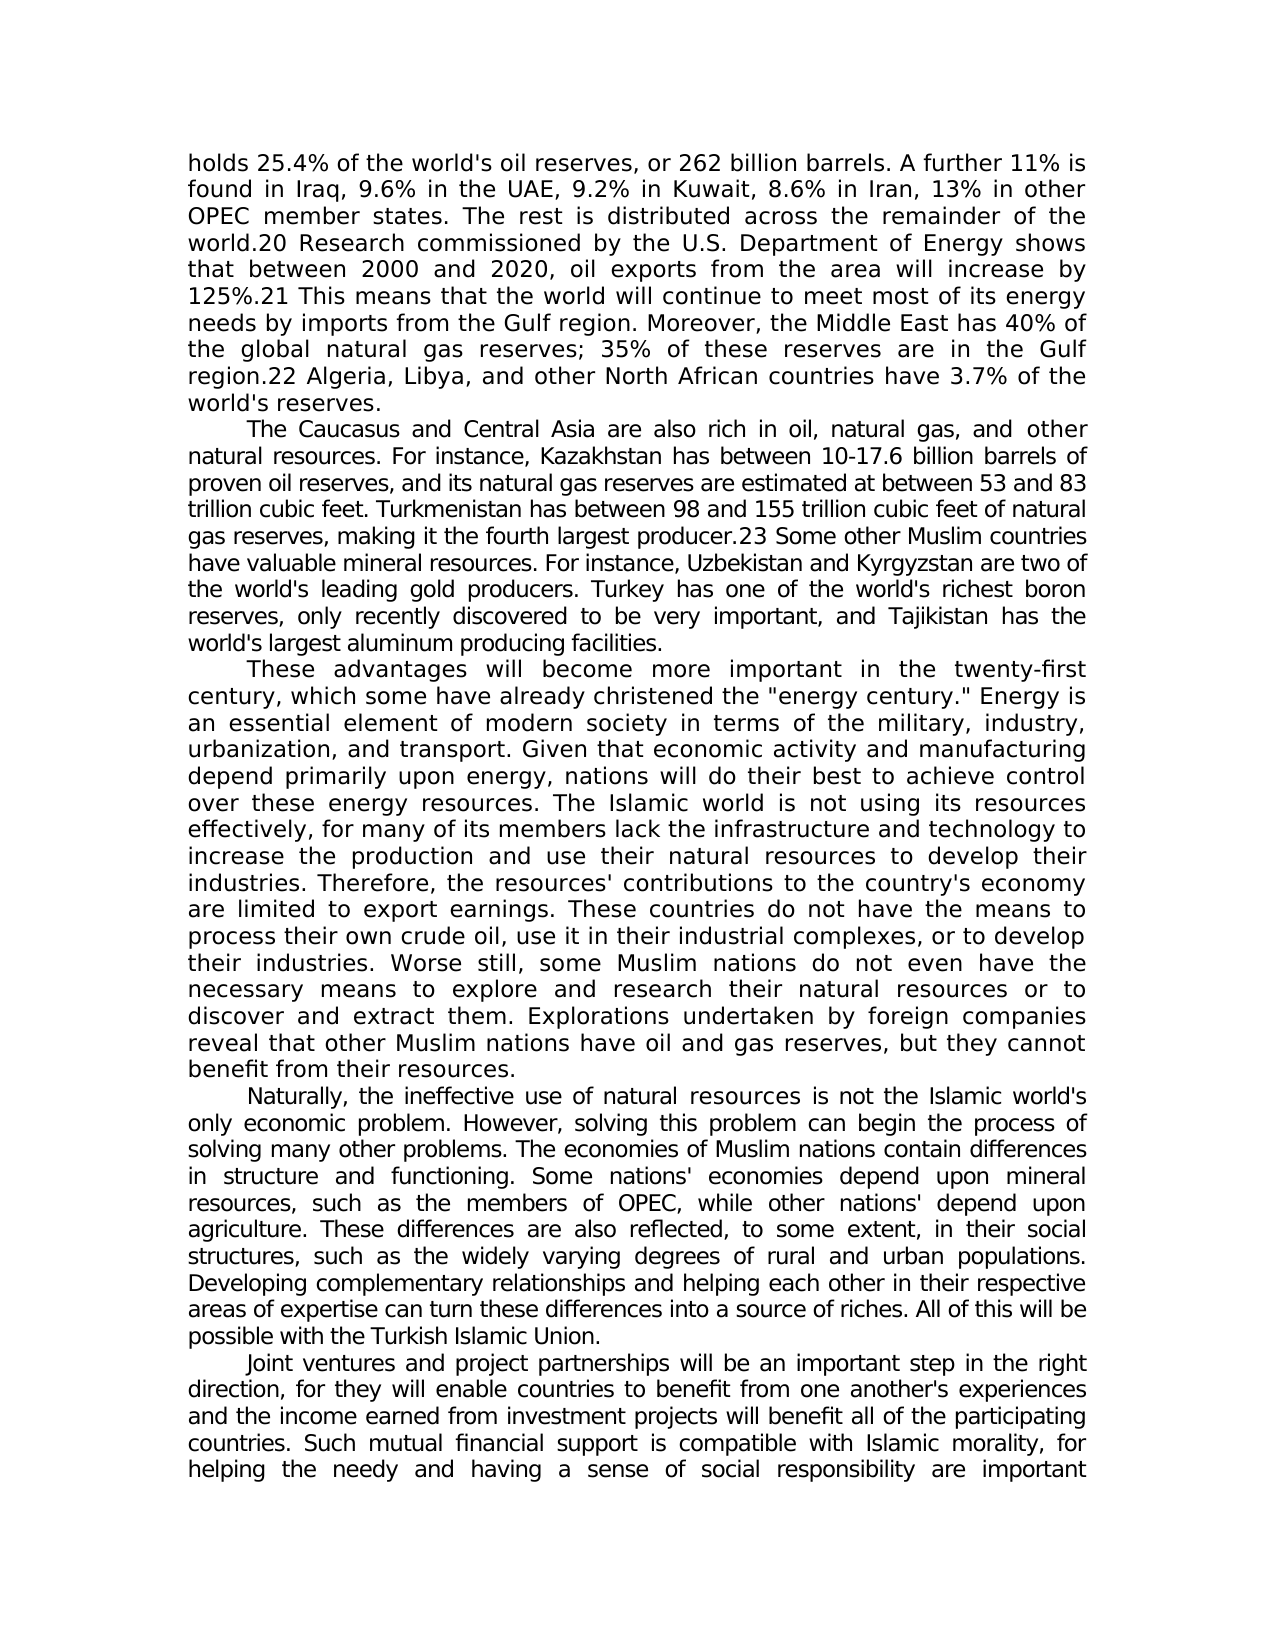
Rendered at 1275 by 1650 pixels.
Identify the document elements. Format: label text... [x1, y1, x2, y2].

text These advantages will become more important in the twenty-first century, which some have already christened the "energy century." Energy is an essential element of modern society in terms of the military, industry, urbanization, and transport. Given that economic activity and manufacturing depend primarily upon energy, nations will do their best to achieve control over these energy resources. The Islamic world is not using its resources effectively, for many of its members lack the infrastructure and technology to increase the production and use their natural resources to develop their industries. Therefore, the resources' contributions to the country's economy are limited to export earnings. These countries do not have the means to process their own crude oil, use it in their industrial complexes, or to develop their industries. Worse still, some Muslim nations do not even have the necessary means to explore and research their natural resources or to discover and extract them. Explorations undertaken by foreign companies reveal that other Muslim nations have oil and gas reserves, but they cannot benefit from their resources. [187, 657, 1087, 1083]
text Naturally, the ineffective use of natural resources is not the Islamic world's only economic problem. However, solving this problem can begin the process of solving many other problems. The economies of Muslim nations contain differences in structure and functioning. Some nations' economies depend upon mineral resources, such as the members of OPEC, while other nations' depend upon agriculture. These differences are also reflected, to some extent, in their social structures, such as the widely varying degrees of rural and urban populations. Developing complementary relationships and helping each other in their respective areas of expertise can turn these differences into a source of riches. All of this will be possible with the Turkish Islamic Union. [187, 1083, 1087, 1350]
text holds 25.4% of the world's oil reserves, or 262 billion barrels. A further 11% is found in Iraq, 9.6% in the UAE, 9.2% in Kuwait, 8.6% in Iran, 13% in other OPEC member states. The rest is distributed across the remainder of the world.20 Research commissioned by the U.S. Department of Energy shows that between 2000 and 2020, oil exports from the area will increase by 125%.21 This means that the world will continue to meet most of its energy needs by imports from the Gulf region. Moreover, the Middle East has 40% of the global natural gas reserves; 35% of these reserves are in the Gulf region.22 Algeria, Libya, and other North African countries have 3.7% of the world's reserves. [187, 150, 1087, 417]
text The Caucasus and Central Asia are also rich in oil, natural gas, and other natural resources. For instance, Kazakhstan has between 10-17.6 billion barrels of proven oil reserves, and its natural gas reserves are estimated at between 53 and 83 trillion cubic feet. Turkmenistan has between 98 and 155 trillion cubic feet of natural gas reserves, making it the fourth largest producer.23 Some other Muslim countries have valuable mineral resources. For instance, Uzbekistan and Kyrgyzstan are two of the world's leading gold producers. Turkey has one of the world's richest boron reserves, only recently discovered to be very important, and Tajikistan has the world's largest aluminum producing facilities. [187, 417, 1087, 657]
text Joint ventures and project partnerships will be an important step in the right direction, for they will enable countries to benefit from one another's experiences and the income earned from investment projects will benefit all of the participating countries. Such mutual financial support is compatible with Islamic morality, for helping the needy and having a sense of social responsibility are important [187, 1350, 1087, 1483]
